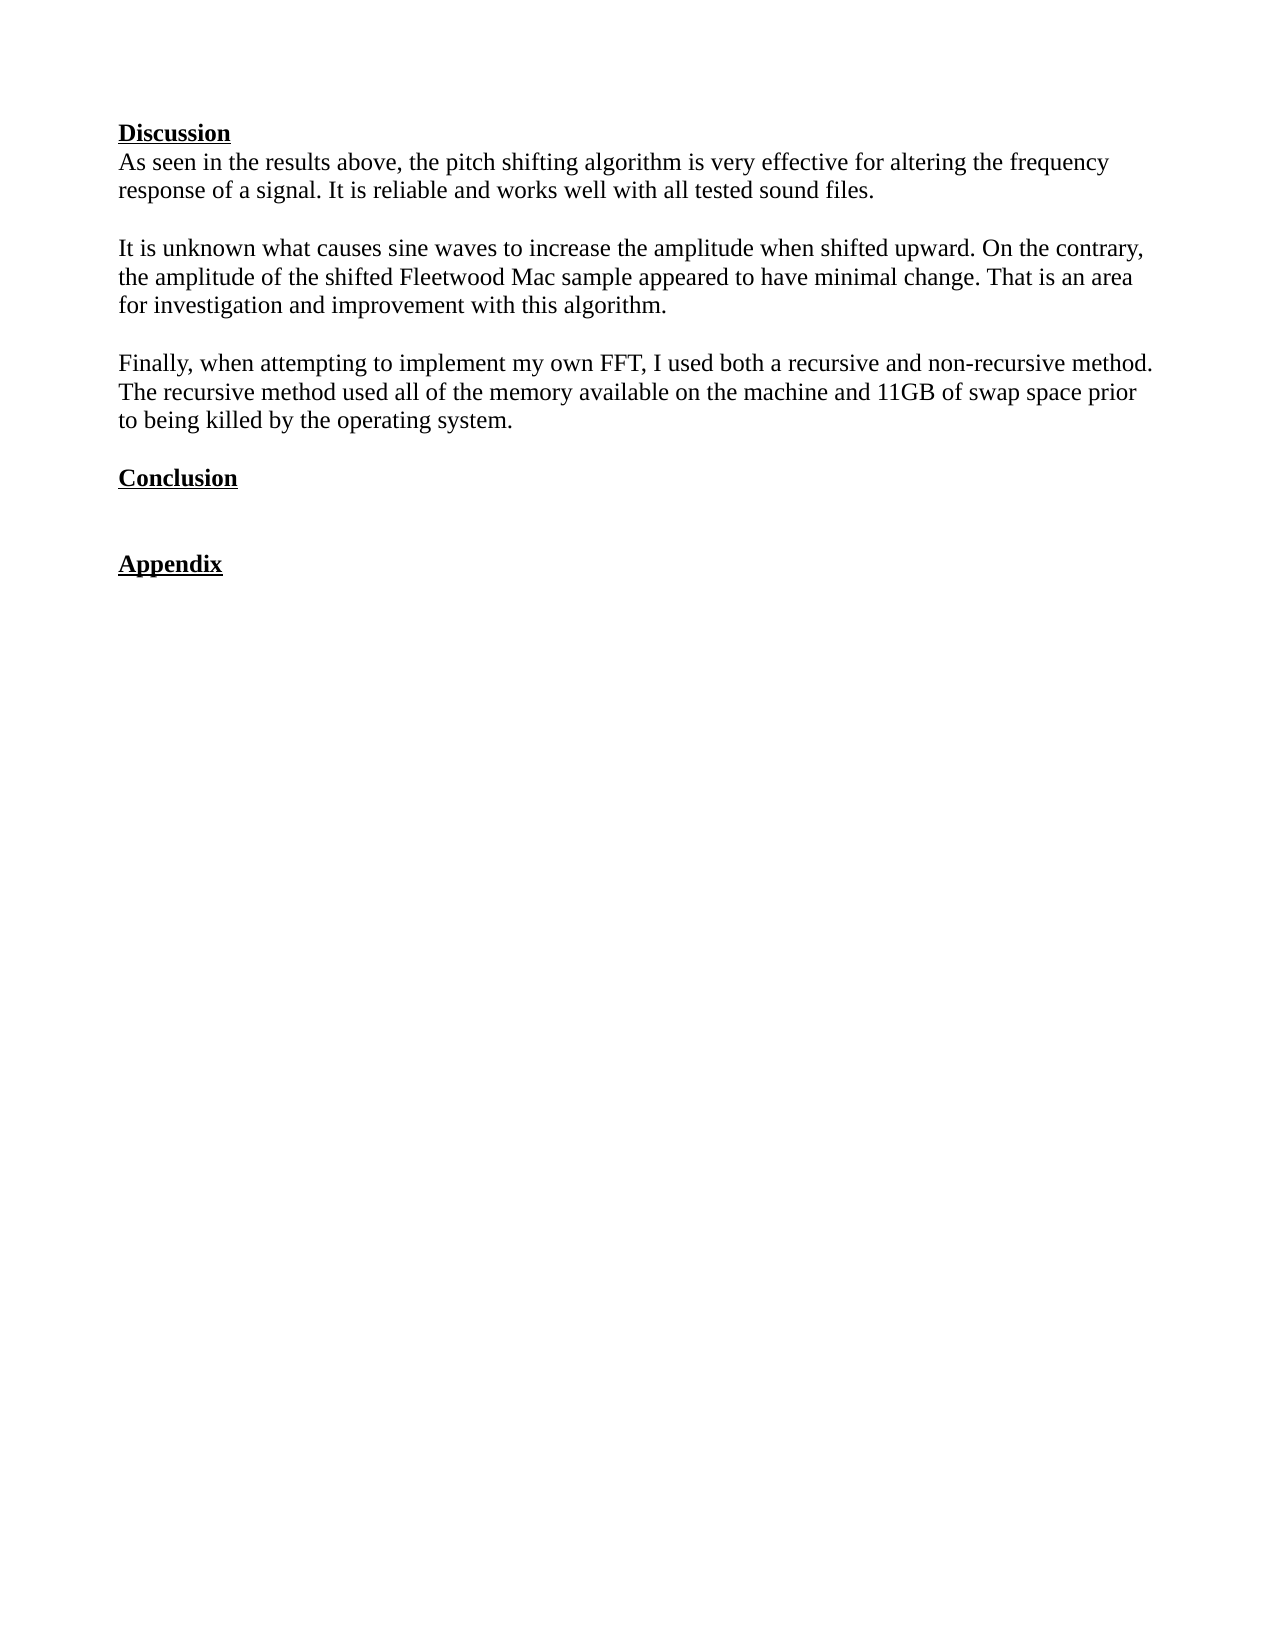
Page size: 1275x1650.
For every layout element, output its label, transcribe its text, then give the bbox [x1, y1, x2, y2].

text It is unknown what causes sine waves to increase the amplitude when shifted upward. On the contrary, the amplitude of the shifted Fleetwood Mac sample appeared to have minimal change. That is an area for investigation and improvement with this algorithm. [118, 233, 1157, 319]
text Appendix [118, 549, 1157, 578]
text Discussion [118, 118, 1157, 147]
text As seen in the results above, the pitch shifting algorithm is very effective for altering the frequency response of a signal. It is reliable and works well with all tested sound files. [118, 147, 1157, 204]
text Conclusion [118, 463, 1157, 492]
text Finally, when attempting to implement my own FFT, I used both a recursive and non-recursive method. The recursive method used all of the memory available on the machine and 11GB of swap space prior to being killed by the operating system. [118, 348, 1157, 434]
